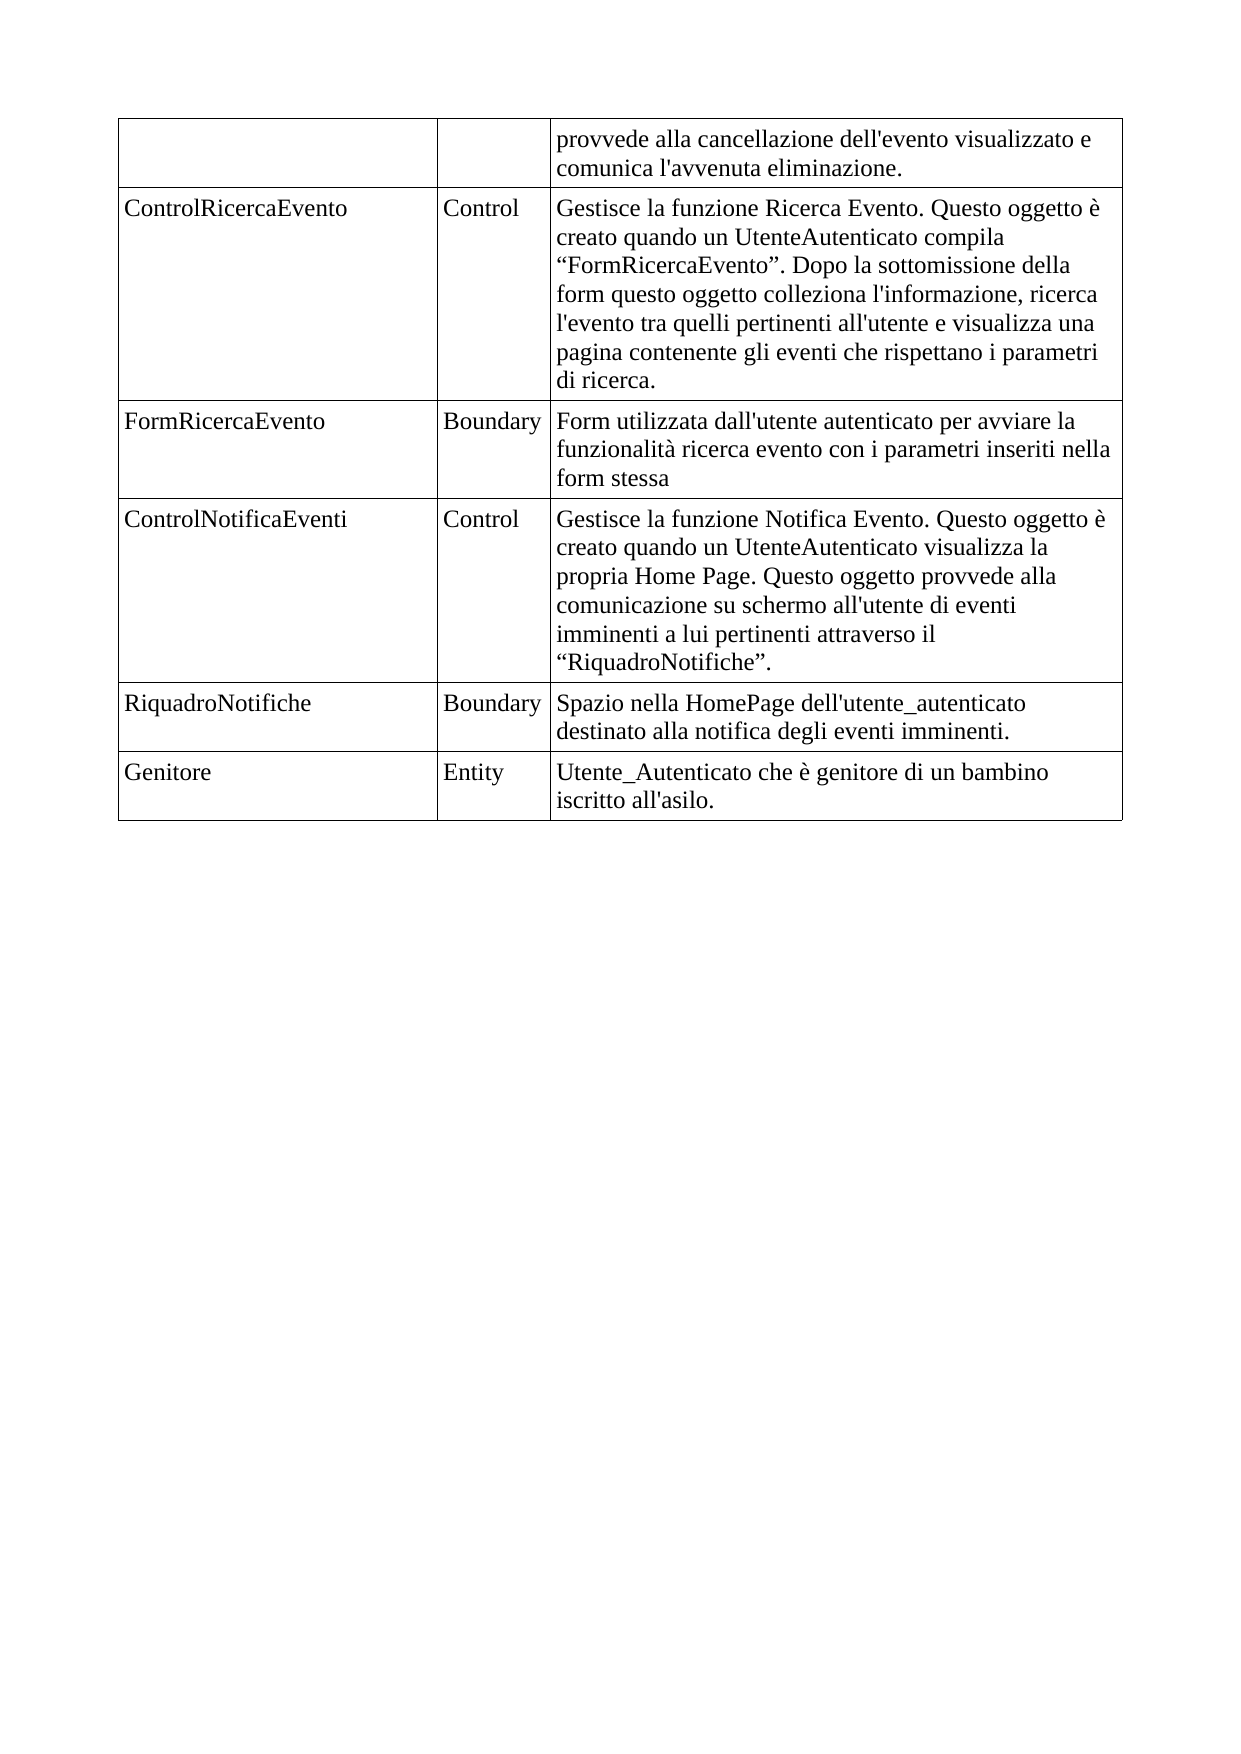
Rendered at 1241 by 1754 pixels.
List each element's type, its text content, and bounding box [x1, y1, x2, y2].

table_cell Boundary [438, 401, 550, 498]
table_cell Boundary [438, 683, 550, 751]
table_cell RiquadroNotifiche [119, 683, 437, 751]
table_cell FormRicercaEvento [119, 401, 437, 498]
table_cell Gestisce la funzione Notifica Evento. Questo oggetto è creato quando un UtenteAutenticato visualizza la propria Home Page. Questo oggetto provvede alla comunicazione su schermo all'utente di eventi imminenti a lui pertinenti attraverso il “RiquadroNotifiche”. [551, 499, 1122, 682]
table_cell Control [438, 499, 550, 682]
table_cell [119, 119, 437, 187]
table_cell Utente_Autenticato che è genitore di un bambino iscritto all'asilo. [551, 752, 1122, 820]
table_cell Form utilizzata dall'utente autenticato per avviare la funzionalità ricerca evento con i parametri inseriti nella form stessa [551, 401, 1122, 498]
table_cell provvede alla cancellazione dell'evento visualizzato e comunica l'avvenuta eliminazione. [551, 119, 1122, 187]
table_cell Spazio nella HomePage dell'utente_autenticato destinato alla notifica degli eventi imminenti. [551, 683, 1122, 751]
table_cell ControlNotificaEventi [119, 499, 437, 682]
table_cell [438, 119, 550, 187]
table_cell ControlRicercaEvento [119, 188, 437, 400]
table_cell Control [438, 188, 550, 400]
table_cell Gestisce la funzione Ricerca Evento. Questo oggetto è creato quando un UtenteAutenticato compila “FormRicercaEvento”. Dopo la sottomissione della form questo oggetto colleziona l'informazione, ricerca l'evento tra quelli pertinenti all'utente e visualizza una pagina contenente gli eventi che rispettano i parametri di ricerca. [551, 188, 1122, 400]
table_cell Genitore [119, 752, 437, 820]
table_cell Entity [438, 752, 550, 820]
